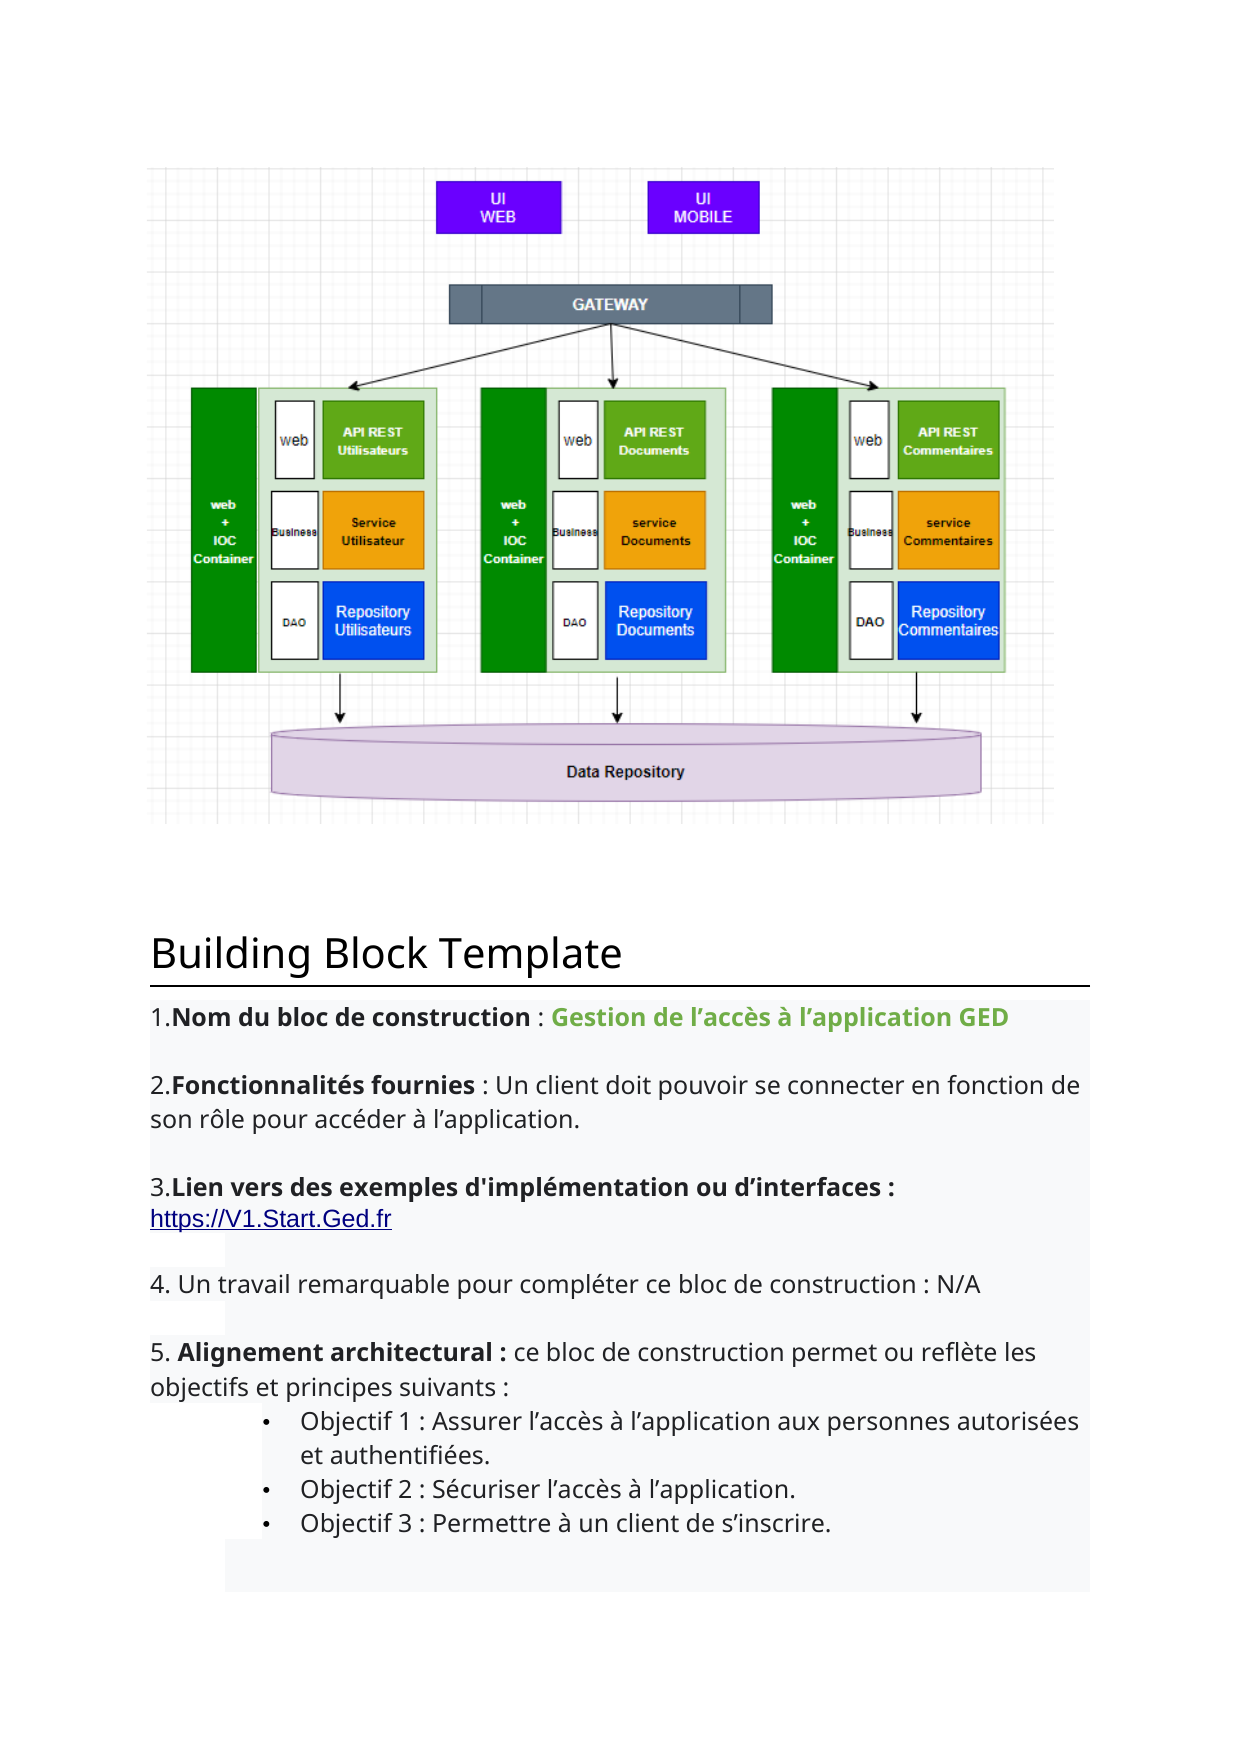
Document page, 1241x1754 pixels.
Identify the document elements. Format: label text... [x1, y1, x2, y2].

list Objectif 3 : Permettre à un client de s’inscrire. [262, 1505, 1090, 1539]
list 1.Nom du bloc de construction : Gestion de l’accès à l’application GED [150, 1000, 1090, 1034]
list Objectif 2 : Sécuriser l’accès à l’application. [262, 1471, 1090, 1505]
list 4. Un travail remarquable pour compléter ce bloc de construction : N/A [150, 1267, 1090, 1301]
list 5. Alignement architectural : ce bloc de construction permet ou reflète les objectifs et principes suivants : [150, 1335, 1090, 1403]
list 2.Fonctionnalités fournies : Un client doit pouvoir se connecter en fonction de son rôle pour accéder à l’application. [150, 1068, 1090, 1136]
list Objectif 1 : Assurer l’accès à l’application aux personnes autorisées et authentifiées. [262, 1403, 1090, 1471]
subtitle Building Block Template [150, 924, 1090, 985]
list 3.Lien vers des exemples d'implémentation ou d’interfaces : https://V1.Start.Ged.fr [150, 1170, 1090, 1233]
picture [146, 167, 1054, 824]
